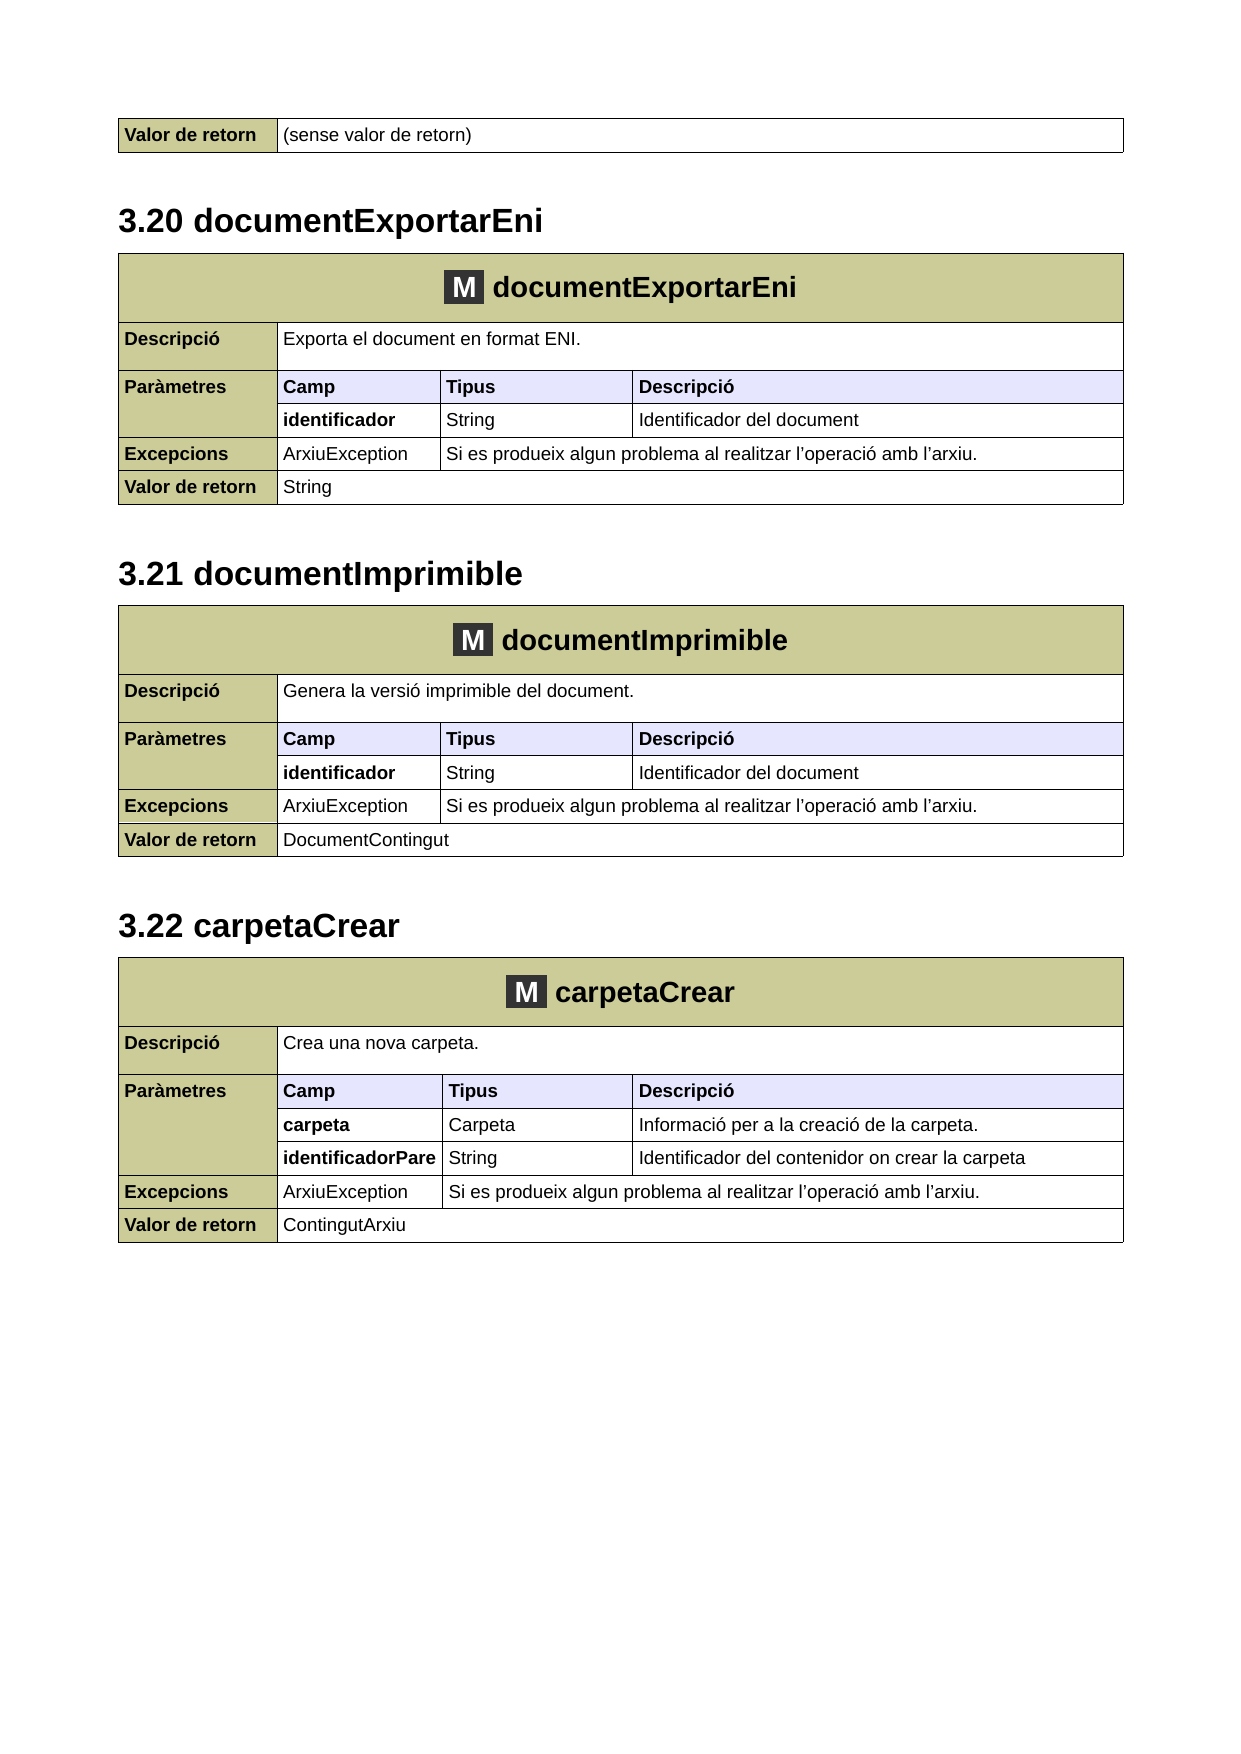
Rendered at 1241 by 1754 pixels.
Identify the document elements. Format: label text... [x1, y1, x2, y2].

table_cell Paràmetres [119, 1075, 277, 1175]
table_cell ContingutArxiu [278, 1209, 1123, 1242]
table_cell (sense valor de retorn) [278, 119, 1123, 152]
table_cell Tipus [441, 723, 632, 755]
table_cell String [441, 756, 632, 789]
table_cell Informació per a la creació de la carpeta. [633, 1109, 1123, 1141]
table_cell Exporta el document en format ENI. [278, 323, 1123, 370]
table_cell Descripció [119, 1027, 277, 1074]
table_cell String [441, 404, 632, 437]
table_cell Valor de retorn [119, 471, 277, 504]
table_cell Valor de retorn [119, 1209, 277, 1242]
subtitle carpetaCrear [118, 906, 1122, 944]
table_cell Valor de retorn [119, 119, 277, 152]
table_cell Excepcions [119, 790, 277, 822]
subtitle documentImprimible [118, 553, 1122, 592]
table_cell ArxiuException [278, 790, 440, 822]
table_cell Descripció [119, 323, 277, 370]
table_cell Valor de retorn [119, 824, 277, 856]
table_cell Paràmetres [119, 371, 277, 437]
table_cell identificadorPare [278, 1142, 442, 1175]
table_cell Identificador del document [633, 756, 1123, 789]
table_cell Crea una nova carpeta. [278, 1027, 1123, 1074]
table_cell Camp [278, 1075, 442, 1108]
table_cell DocumentContingut [278, 824, 1123, 856]
table_cell Si es produeix algun problema al realitzar l’operació amb l’arxiu. [441, 790, 1123, 822]
table_cell Identificador del contenidor on crear la carpeta [633, 1142, 1123, 1175]
table_cell carpeta [278, 1109, 442, 1141]
table_cell String [278, 471, 1123, 504]
table_header M carpetaCrear [119, 958, 1123, 1026]
table_cell Genera la versió imprimible del document. [278, 675, 1123, 722]
table_cell Camp [278, 371, 440, 403]
table_header M documentExportarEni [119, 254, 1123, 322]
table_cell Si es produeix algun problema al realitzar l’operació amb l’arxiu. [443, 1176, 1123, 1208]
table_cell Si es produeix algun problema al realitzar l’operació amb l’arxiu. [441, 438, 1123, 470]
table_cell Descripció [633, 1075, 1123, 1108]
table_cell Descripció [633, 371, 1123, 403]
table_cell ArxiuException [278, 1176, 442, 1208]
table_header M documentImprimible [119, 606, 1123, 674]
table_cell Descripció [633, 723, 1123, 755]
table_cell Tipus [441, 371, 632, 403]
table_cell Excepcions [119, 438, 277, 470]
table_cell Paràmetres [119, 723, 277, 789]
table_cell Identificador del document [633, 404, 1123, 437]
table_cell Descripció [119, 675, 277, 722]
table_cell Carpeta [443, 1109, 632, 1141]
table_cell Camp [278, 723, 440, 755]
table_cell identificador [278, 404, 440, 437]
table_cell identificador [278, 756, 440, 789]
table_cell ArxiuException [278, 438, 440, 470]
table_cell Excepcions [119, 1176, 277, 1208]
subtitle documentExportarEni [118, 201, 1122, 240]
table_cell String [443, 1142, 632, 1175]
table_cell Tipus [443, 1075, 632, 1108]
